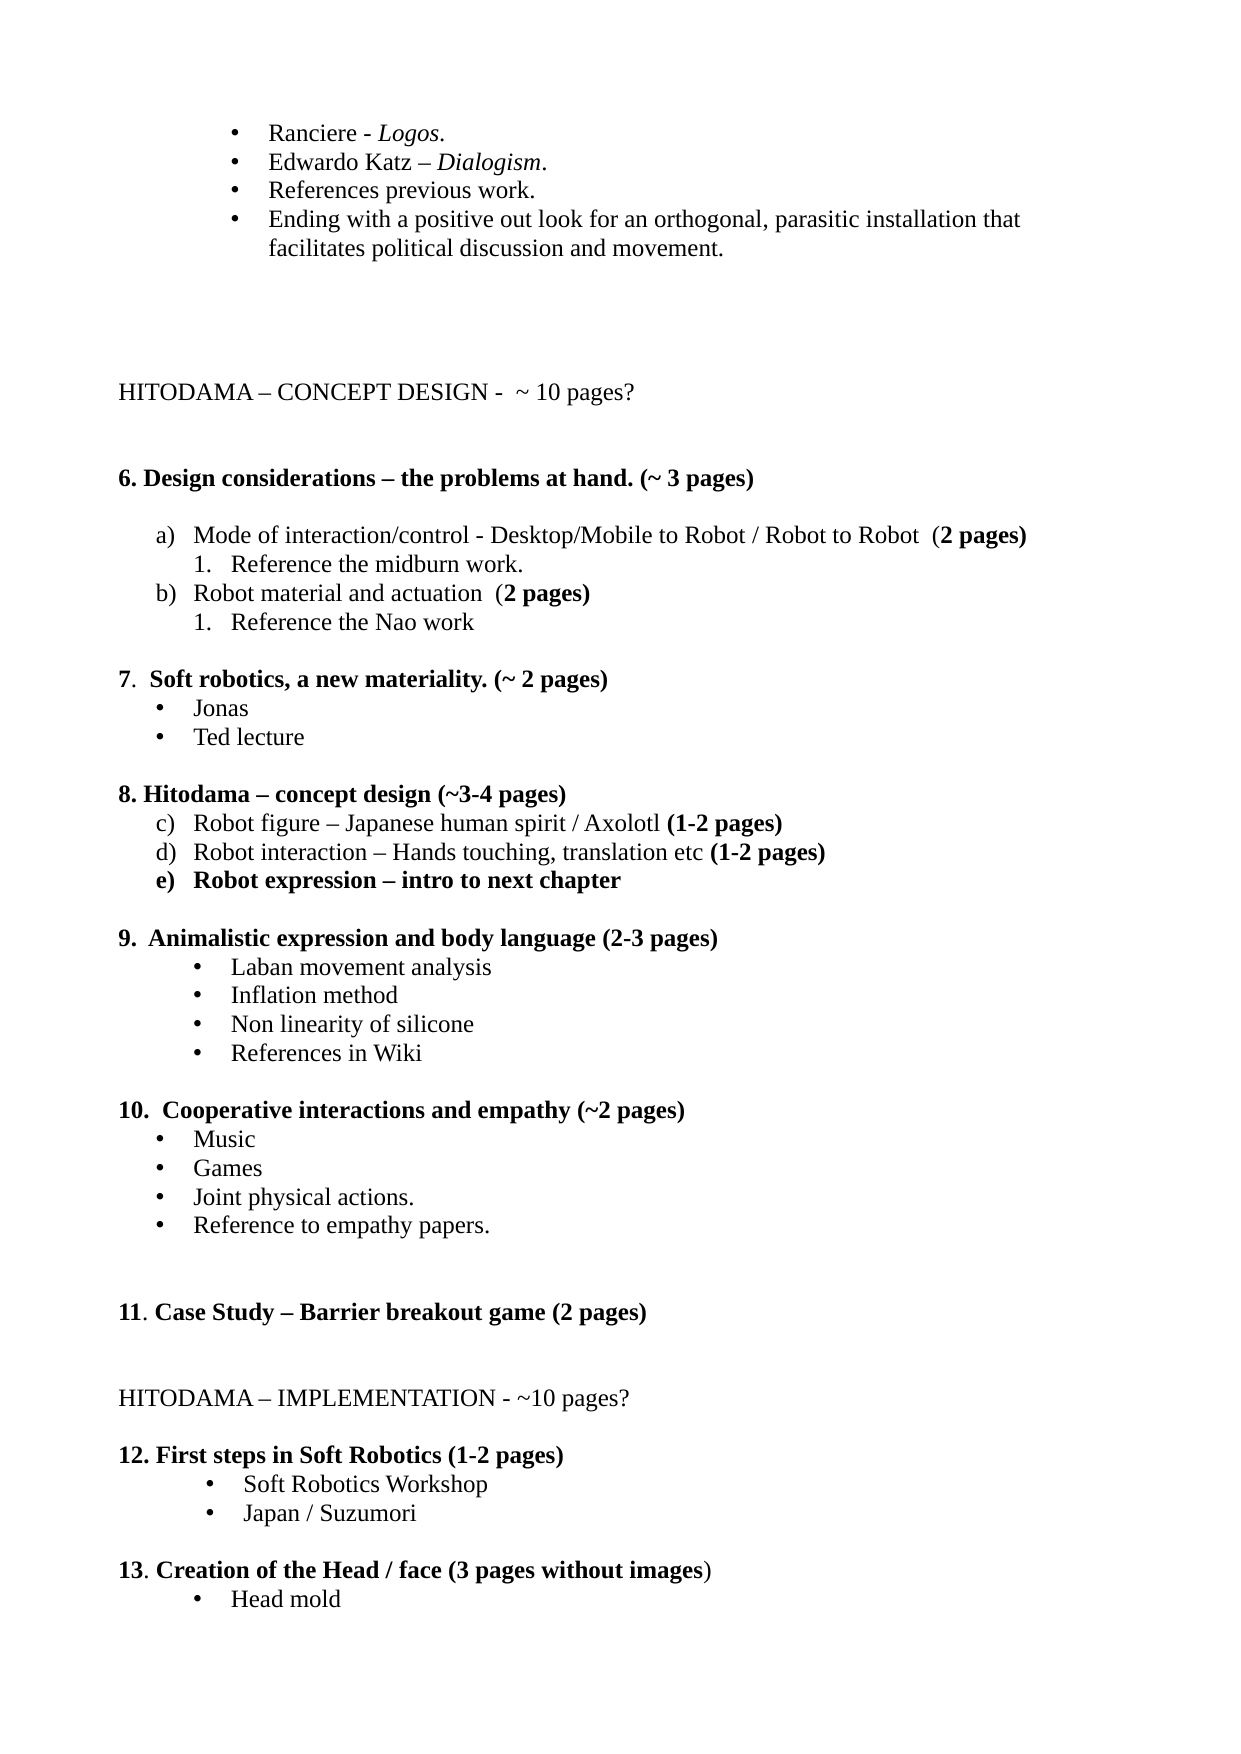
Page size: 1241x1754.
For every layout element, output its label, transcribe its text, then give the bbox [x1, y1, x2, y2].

list Reference to empathy papers. [156, 1211, 1122, 1239]
list Joint physical actions. [156, 1182, 1122, 1211]
list Ending with a positive out look for an orthogonal, parasitic installation that facilitates political discussion and movement. [231, 204, 1122, 262]
list Music [156, 1124, 1122, 1153]
list Head mold [193, 1584, 1122, 1613]
text 6. Design considerations – the problems at hand. (~ 3 pages) [118, 463, 1122, 492]
text 11. Case Study – Barrier breakout game (2 pages) [118, 1297, 1122, 1326]
list Ted lecture [156, 722, 1122, 751]
list Inflation method [193, 981, 1122, 1009]
text HITODAMA – IMPLEMENTATION - ~10 pages? [118, 1383, 1122, 1412]
text HITODAMA – CONCEPT DESIGN - ~ 10 pages? [118, 377, 1122, 406]
list Jonas [156, 693, 1122, 722]
list References in Wiki [193, 1038, 1122, 1067]
list Robot material and actuation (2 pages) [156, 578, 1122, 607]
text 8. Hitodama – concept design (~3-4 pages) [118, 779, 1122, 808]
list Ranciere - Logos. [231, 118, 1122, 147]
list Robot figure – Japanese human spirit / Axolotl (1-2 pages) [156, 808, 1122, 837]
list Edwardo Katz – Dialogism. [231, 147, 1122, 176]
list Robot interaction – Hands touching, translation etc (1-2 pages) [156, 837, 1122, 866]
list Laban movement analysis [193, 952, 1122, 981]
list Soft Robotics Workshop [206, 1469, 1122, 1498]
list Robot expression – intro to next chapter [156, 866, 1122, 894]
list References previous work. [231, 176, 1122, 204]
text 13. Creation of the Head / face (3 pages without images) [118, 1556, 1122, 1584]
text 7. Soft robotics, a new materiality. (~ 2 pages) [118, 664, 1122, 693]
list Games [156, 1153, 1122, 1182]
list Japan / Suzumori [206, 1498, 1122, 1527]
list Non linearity of silicone [193, 1009, 1122, 1038]
list Reference the midburn work. [193, 549, 1122, 578]
list Reference the Nao work [193, 607, 1122, 636]
text 12. First steps in Soft Robotics (1-2 pages) [118, 1441, 1122, 1469]
text 10. Cooperative interactions and empathy (~2 pages) [118, 1096, 1122, 1124]
text 9. Animalistic expression and body language (2-3 pages) [118, 923, 1122, 952]
list Mode of interaction/control - Desktop/Mobile to Robot / Robot to Robot (2 pages) [156, 521, 1122, 549]
